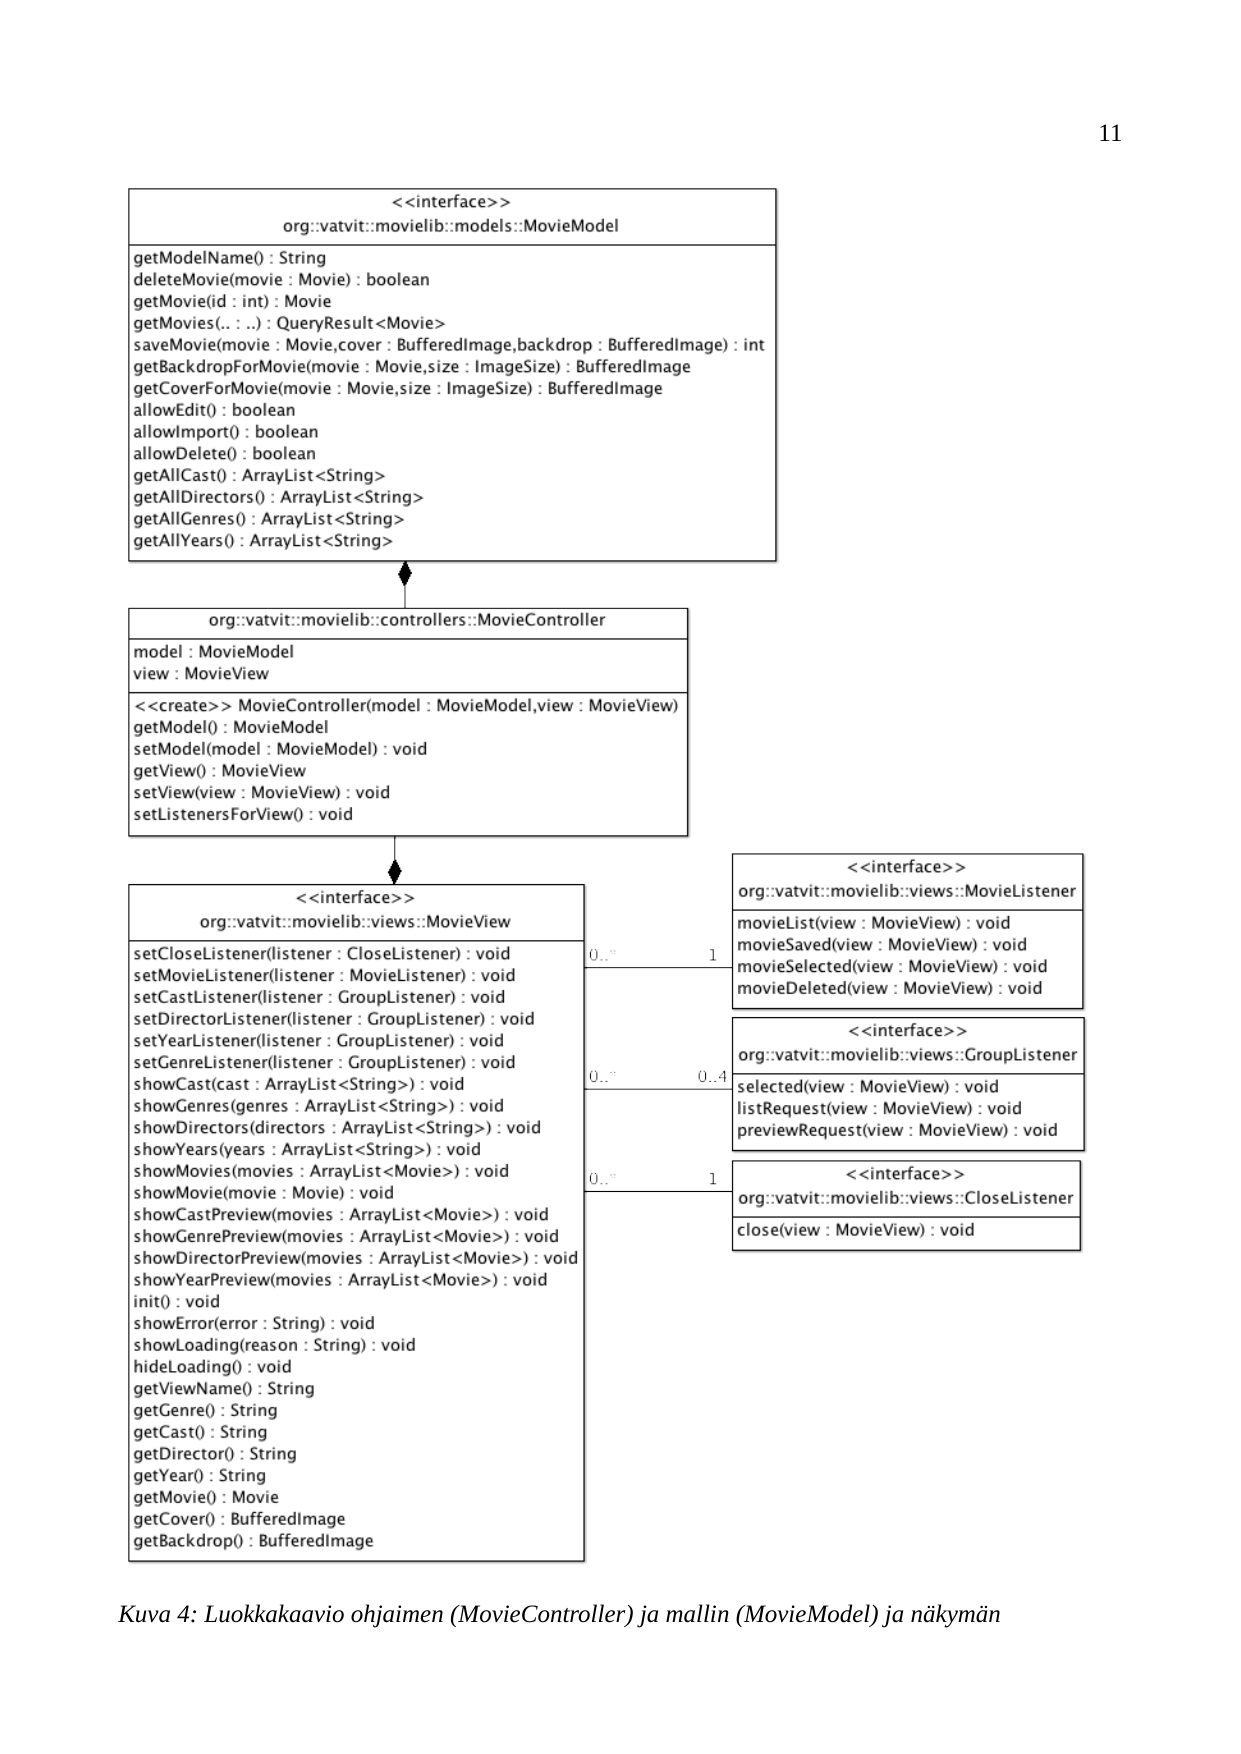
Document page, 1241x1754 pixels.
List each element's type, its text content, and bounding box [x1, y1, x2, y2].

picture [118, 178, 1122, 1599]
text Kuva 4: Luokkakaavio ohjaimen (MovieController) ja mallin (MovieModel) ja näkymän [118, 1599, 1122, 1628]
